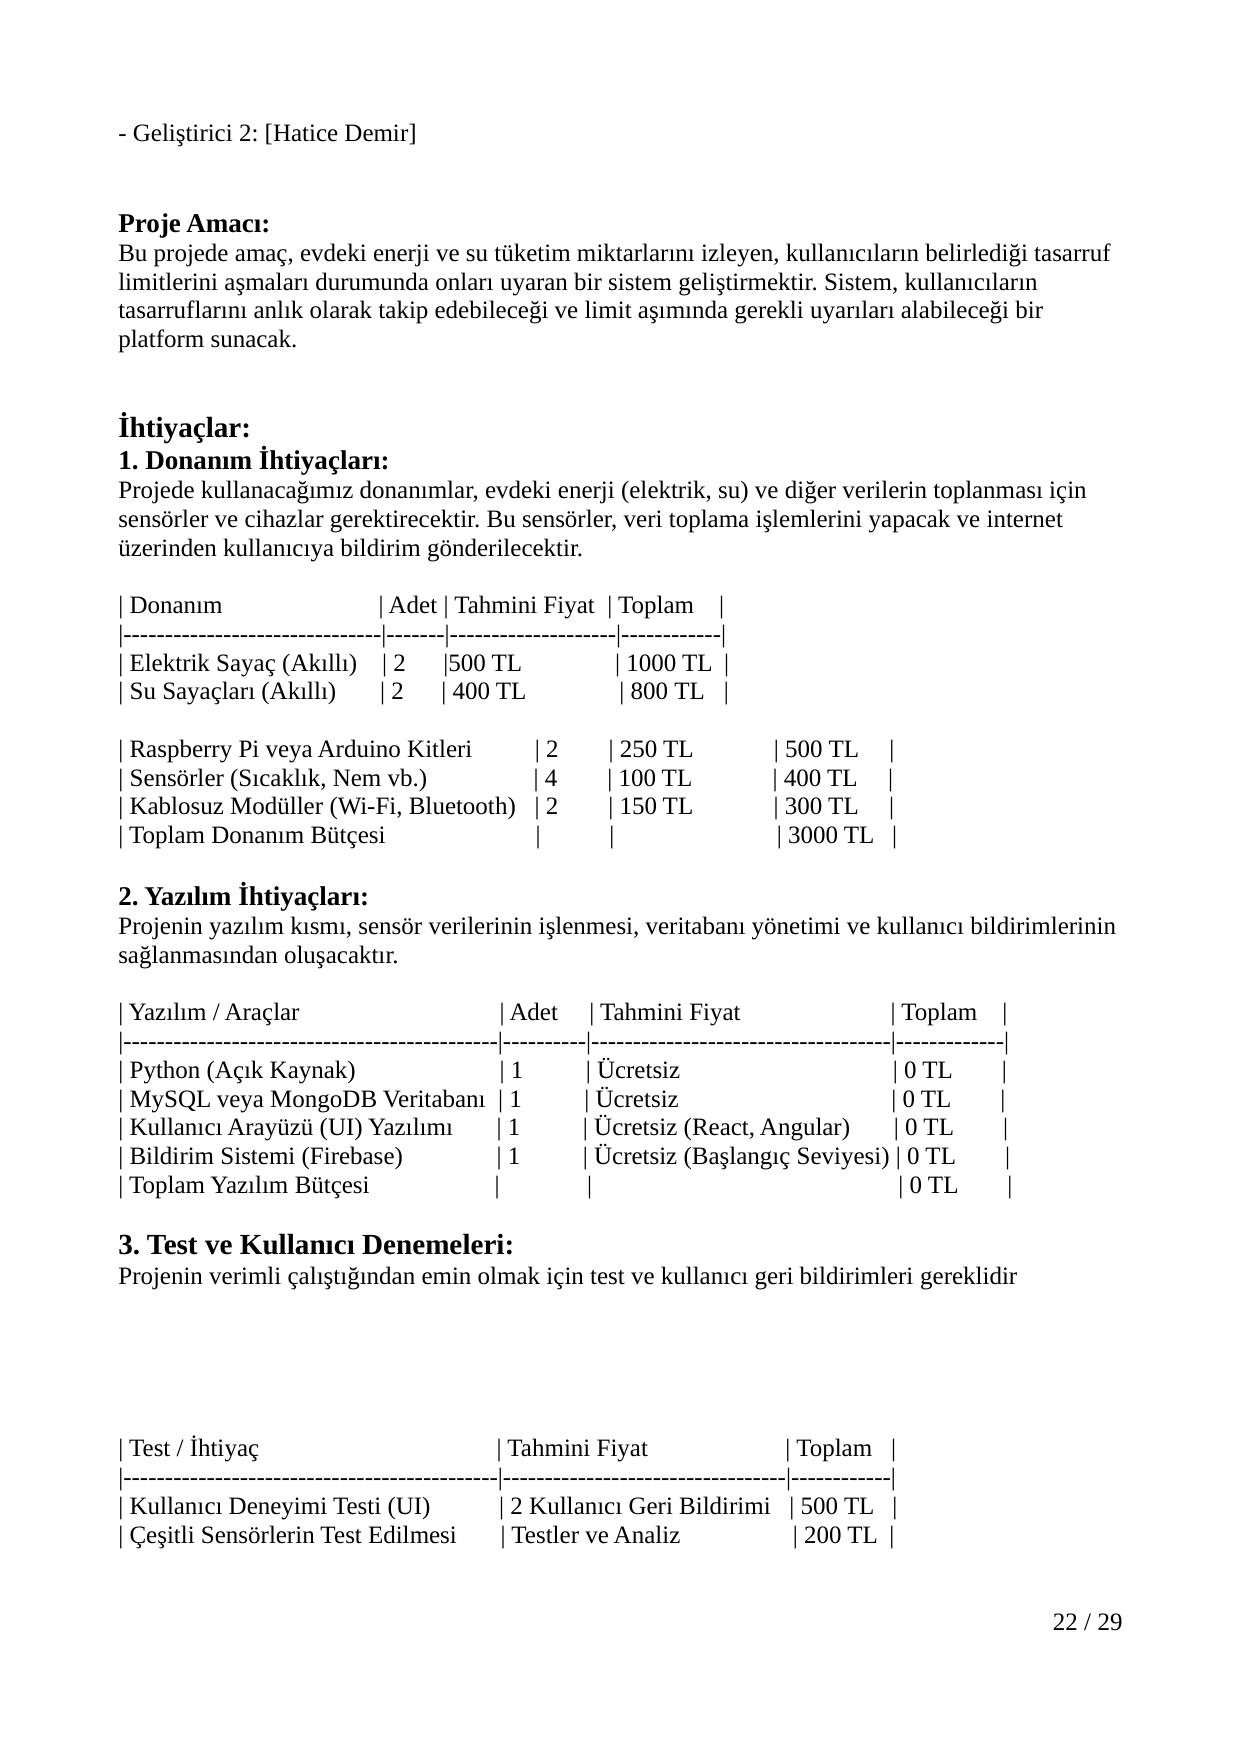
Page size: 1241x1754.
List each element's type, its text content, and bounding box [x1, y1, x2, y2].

text | Test / İhtiyaç | Tahmini Fiyat | Toplam | |---------------------------------------------|----------------------------------|------------| | Kullanıcı Deneyimi Testi (UI) | 2 Kullanıcı Geri Bildirimi | 500 TL | | Çeşitli Sensörlerin Test Edilmesi | Testler ve Analiz | 200 TL | [118, 1433, 1122, 1548]
text | Raspberry Pi veya Arduino Kitleri | 2 | 250 TL | 500 TL | | Sensörler (Sıcaklık, Nem vb.) | 4 | 100 TL | 400 TL | | Kablosuz Modüller (Wi-Fi, Bluetooth) | 2 | 150 TL | 300 TL | | Toplam Donanım Bütçesi | | | 3000 TL | 2. Yazılım İhtiyaçları: Projenin yazılım kısmı, sensör verilerinin işlenmesi, veritabanı yönetimi ve kullanıcı bildirimlerinin sağlanmasından oluşacaktır. | Yazılım / Araçlar | Adet | Tahmini Fiyat | Toplam | |---------------------------------------------|----------|------------------------------------|-------------| | Python (Açık Kaynak) | 1 | Ücretsiz | 0 TL | | MySQL veya MongoDB Veritabanı | 1 | Ücretsiz | 0 TL | | Kullanıcı Arayüzü (UI) Yazılımı | 1 | Ücretsiz (React, Angular) | 0 TL | | Bildirim Sistemi (Firebase) | 1 | Ücretsiz (Başlangıç Seviyesi) | 0 TL | | Toplam Yazılım Bütçesi | | | 0 TL | 3. Test ve Kullanıcı Denemeleri: Projenin verimli çalıştığından emin olmak için test ve kullanıcı geri bildirimleri gereklidir [118, 734, 1122, 1290]
text - Geliştirici 2: [Hatice Demir] Proje Amacı: Bu projede amaç, evdeki enerji ve su tüketim miktarlarını izleyen, kullanıcıların belirlediği tasarruf limitlerini aşmaları durumunda onları uyaran bir sistem geliştirmektir. Sistem, kullanıcıların tasarruflarını anlık olarak takip edebileceği ve limit aşımında gerekli uyarıları alabileceği bir platform sunacak. İhtiyaçlar: 1. Donanım İhtiyaçları: Projede kullanacağımız donanımlar, evdeki enerji (elektrik, su) ve diğer verilerin toplanması için sensörler ve cihazlar gerektirecektir. Bu sensörler, veri toplama işlemlerini yapacak ve internet üzerinden kullanıcıya bildirim gönderilecektir. | Donanım | Adet | Tahmini Fiyat | Toplam | |-------------------------------|-------|--------------------|------------| | Elektrik Sayaç (Akıllı) | 2 |500 TL | 1000 TL | | Su Sayaçları (Akıllı) | 2 | 400 TL | 800 TL | [118, 118, 1122, 705]
